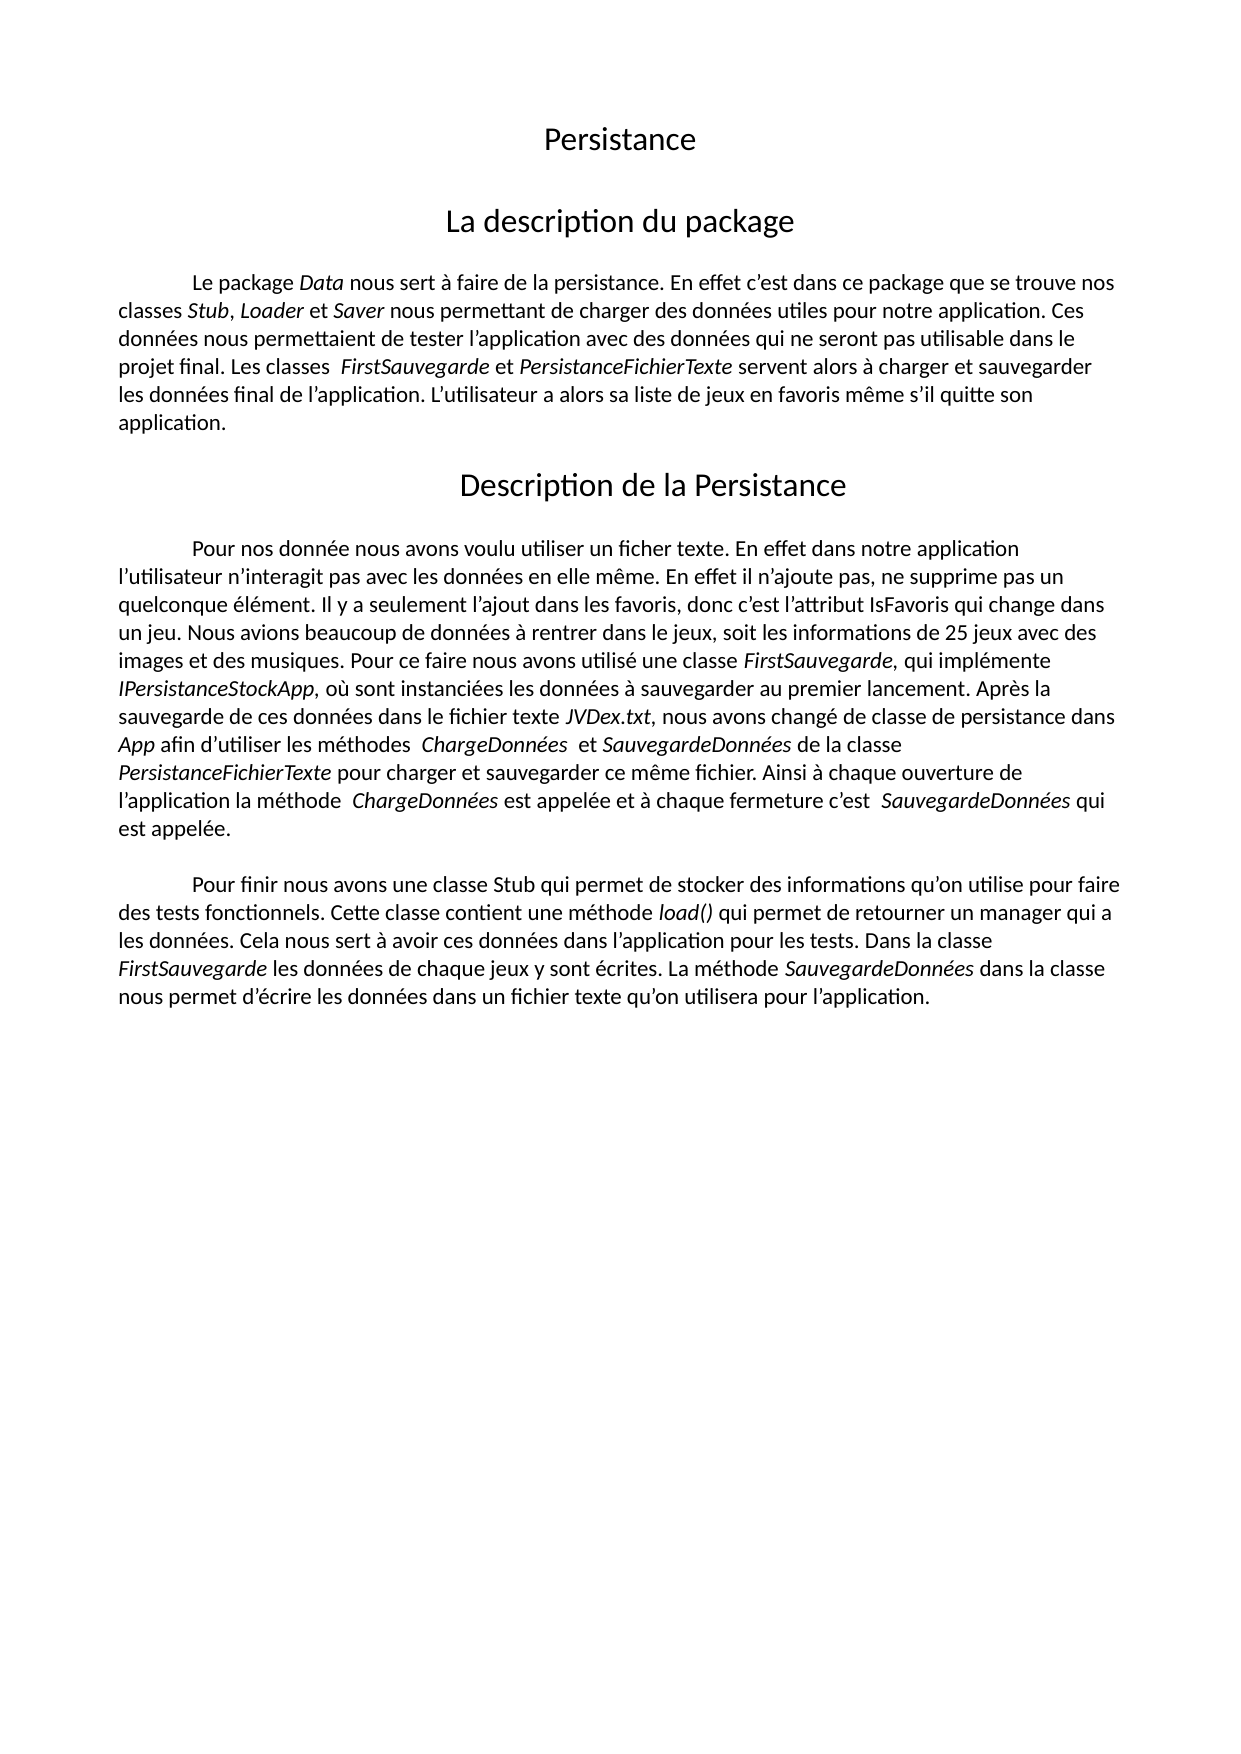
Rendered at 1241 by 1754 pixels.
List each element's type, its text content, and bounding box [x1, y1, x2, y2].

text Description de la Persistance [118, 464, 1122, 505]
text Le package Data nous sert à faire de la persistance. En effet c’est dans ce package que se trouve nos classes Stub, Loader et Saver nous permettant de charger des données utiles pour notre application. Ces données nous permettaient de tester l’application avec des données qui ne seront pas utilisable dans le projet final. Les classes FirstSauvegarde et PersistanceFichierTexte servent alors à charger et sauvegarder les données final de l’application. L’utilisateur a alors sa liste de jeux en favoris même s’il quitte son application. [118, 268, 1122, 436]
text La description du package [118, 199, 1122, 240]
text Pour nos donnée nous avons voulu utiliser un ficher texte. En effet dans notre application l’utilisateur n’interagit pas avec les données en elle même. En effet il n’ajoute pas, ne supprime pas un quelconque élément. Il y a seulement l’ajout dans les favoris, donc c’est l’attribut IsFavoris qui change dans un jeu. Nous avions beaucoup de données à rentrer dans le jeux, soit les informations de 25 jeux avec des images et des musiques. Pour ce faire nous avons utilisé une classe FirstSauvegarde, qui implémente IPersistanceStockApp, où sont instanciées les données à sauvegarder au premier lancement. Après la sauvegarde de ces données dans le fichier texte JVDex.txt, nous avons changé de classe de persistance dans App afin d’utiliser les méthodes ChargeDonnées et SauvegardeDonnées de la classe PersistanceFichierTexte pour charger et sauvegarder ce même fichier. Ainsi à chaque ouverture de l’application la méthode ChargeDonnées est appelée et à chaque fermeture c’est SauvegardeDonnées qui est appelée. [118, 534, 1122, 842]
text Pour finir nous avons une classe Stub qui permet de stocker des informations qu’on utilise pour faire des tests fonctionnels. Cette classe contient une méthode load() qui permet de retourner un manager qui a les données. Cela nous sert à avoir ces données dans l’application pour les tests. Dans la classe FirstSauvegarde les données de chaque jeux y sont écrites. La méthode SauvegardeDonnées dans la classe nous permet d’écrire les données dans un fichier texte qu’on utilisera pour l’application. [118, 870, 1122, 1010]
text Persistance [118, 118, 1122, 159]
